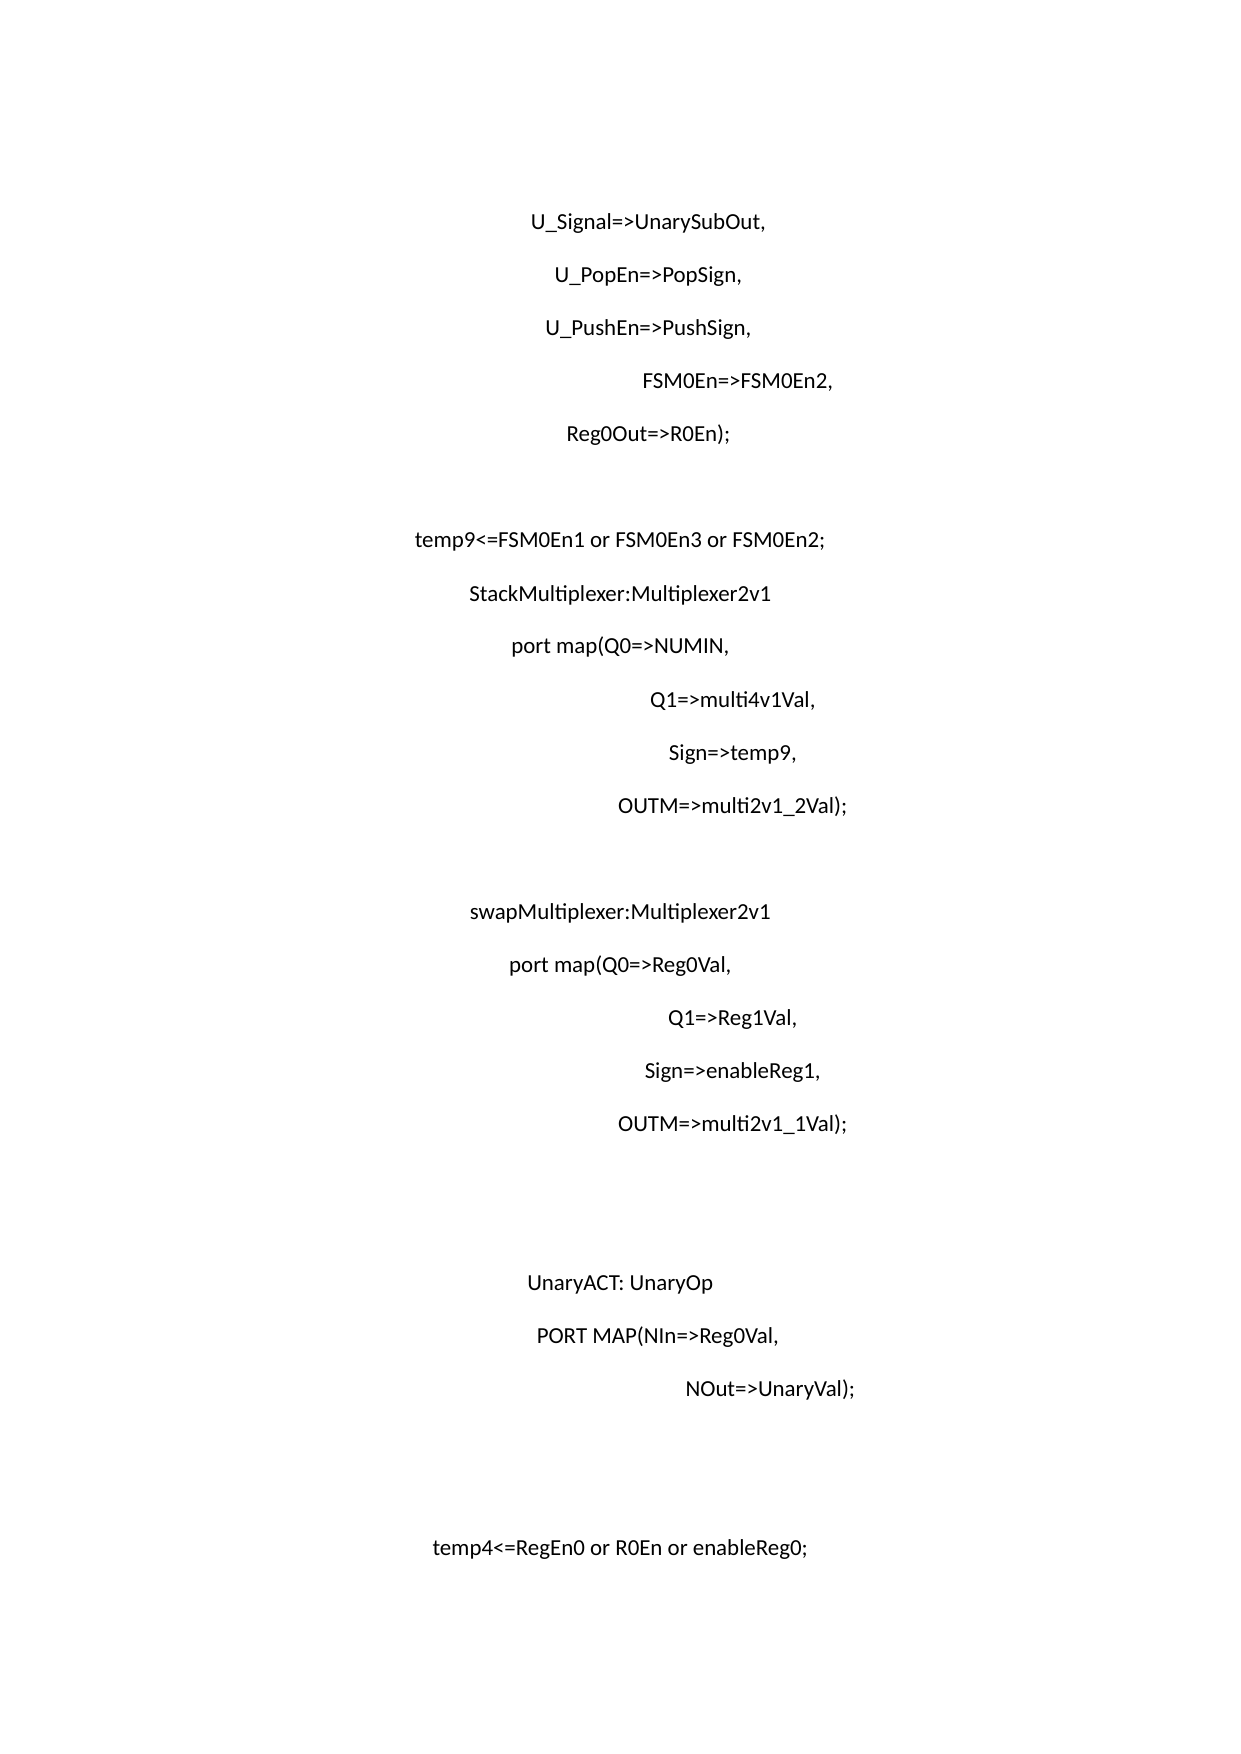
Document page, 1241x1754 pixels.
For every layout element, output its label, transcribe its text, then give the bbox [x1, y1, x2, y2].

text FSM0En=>FSM0En2, [187, 367, 1053, 394]
text OUTM=>multi2v1_2Val); [187, 791, 1053, 819]
text swapMultiplexer:Multiplexer2v1 [187, 897, 1053, 925]
text U_PushEn=>PushSign, [187, 313, 1053, 342]
text UnaryACT: UnaryOp [187, 1268, 1053, 1296]
text U_Signal=>UnarySubOut, [187, 207, 1053, 236]
text StackMultiplexer:Multiplexer2v1 [187, 579, 1053, 607]
text Reg0Out=>R0En); [187, 419, 1053, 448]
text NOut=>UnaryVal); [187, 1374, 1053, 1402]
text port map(Q0=>NUMIN, [187, 632, 1053, 660]
text Sign=>temp9, [187, 738, 1053, 766]
text U_PopEn=>PopSign, [187, 261, 1053, 288]
text temp9<=FSM0En1 or FSM0En3 or FSM0En2; [187, 526, 1053, 554]
text port map(Q0=>Reg0Val, [187, 950, 1053, 978]
text Sign=>enableReg1, [187, 1056, 1053, 1084]
text OUTM=>multi2v1_1Val); [187, 1109, 1053, 1137]
text temp4<=RegEn0 or R0En or enableReg0; [187, 1533, 1053, 1561]
text Q1=>Reg1Val, [187, 1003, 1053, 1031]
text Q1=>multi4v1Val, [187, 685, 1053, 713]
text PORT MAP(NIn=>Reg0Val, [187, 1321, 1053, 1349]
